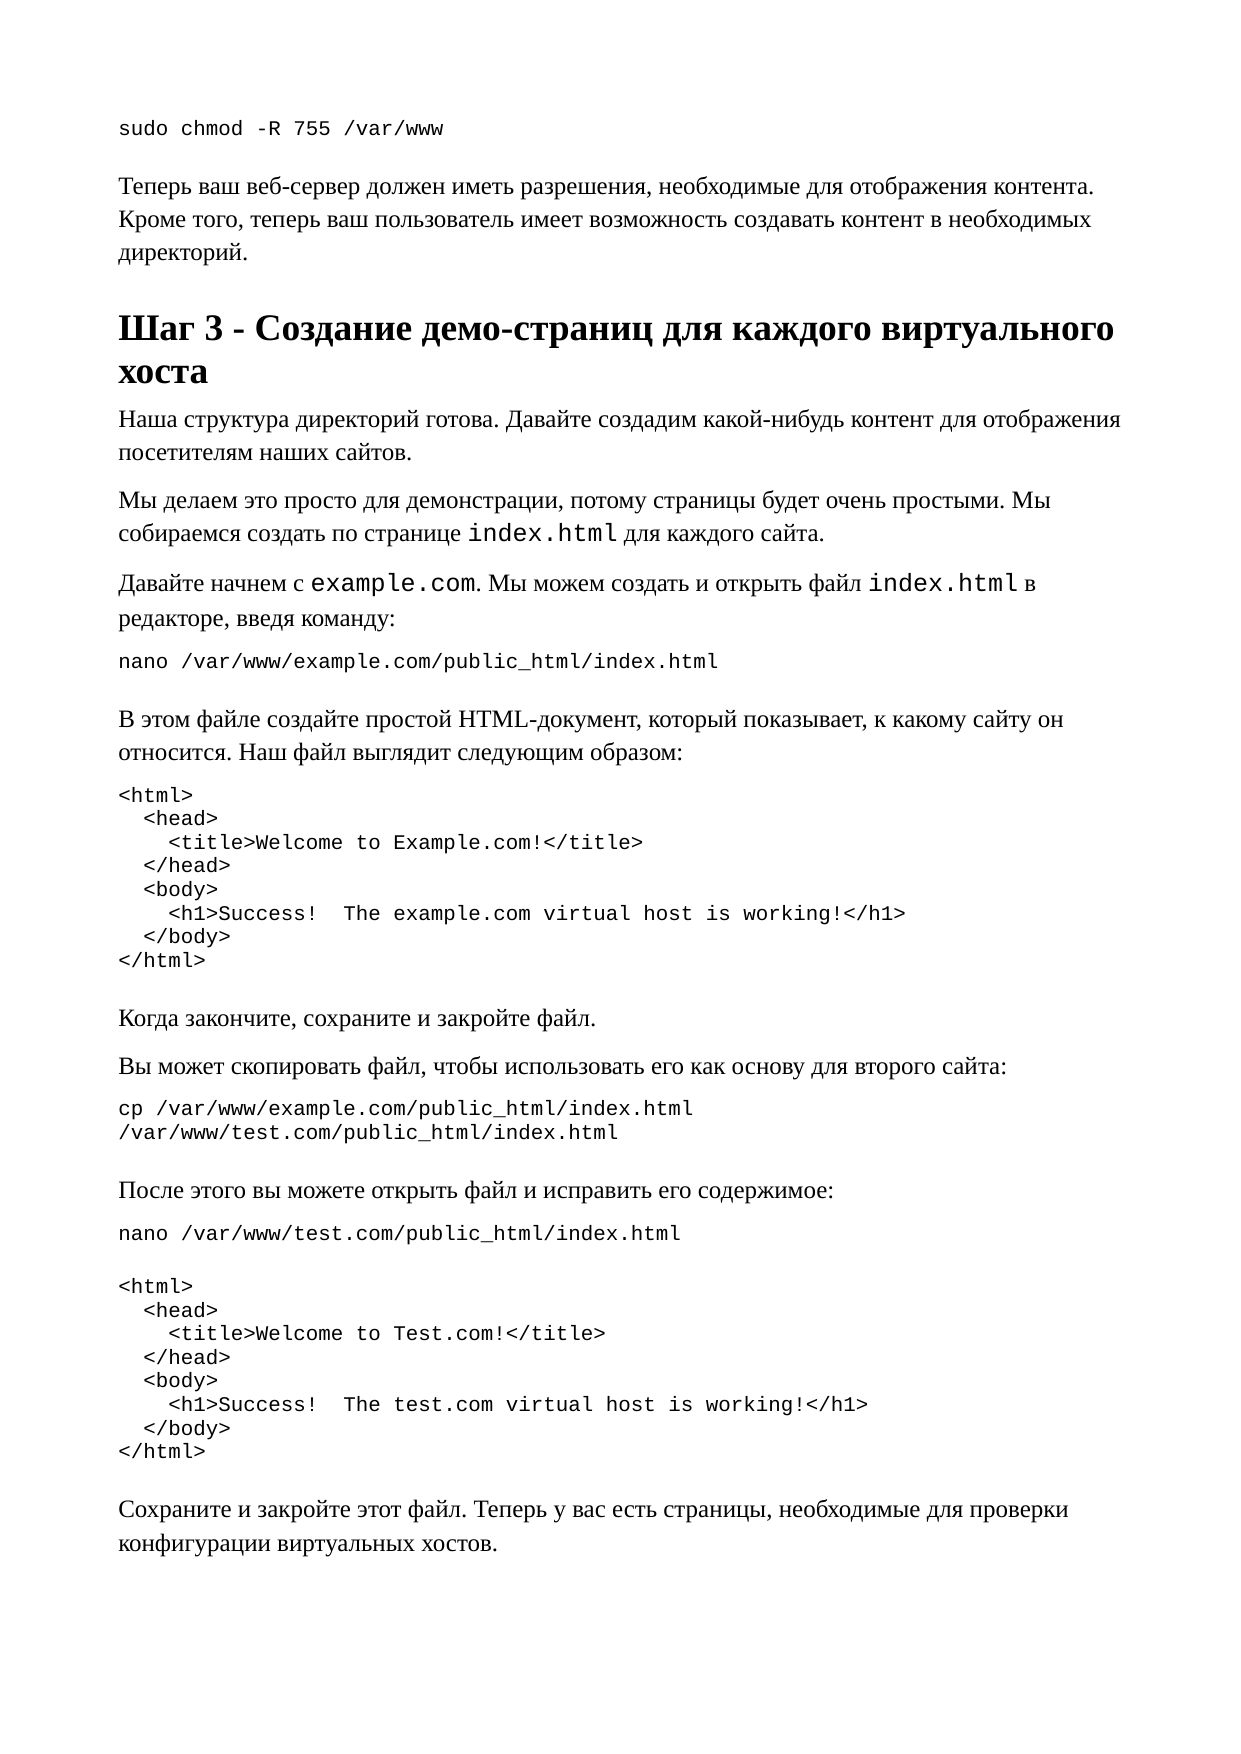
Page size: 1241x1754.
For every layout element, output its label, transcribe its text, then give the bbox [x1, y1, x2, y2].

text cp /var/www/example.com/public_html/index.html /var/www/test.com/public_html/index.html [118, 1098, 1122, 1146]
text <head> [118, 1299, 1122, 1323]
text Давайте начнем с example.com. Мы можем создать и открыть файл index.html в редакторе, введя команду: [118, 568, 1122, 632]
text </head> [118, 856, 1122, 879]
text <html> [118, 784, 1122, 808]
text </html> [118, 1441, 1122, 1465]
text Наша структура директорий готова. Давайте создадим какой-нибудь контент для отображения посетителям наших сайтов. [118, 404, 1122, 466]
text </body> [118, 1418, 1122, 1441]
text <head> [118, 808, 1122, 832]
subtitle Шаг 3 - Создание демо-страниц для каждого виртуального хоста [118, 306, 1122, 392]
text После этого вы можете открыть файл и исправить его содержимое: [118, 1175, 1122, 1204]
text nano /var/www/example.com/public_html/index.html [118, 651, 1122, 674]
text <body> [118, 1371, 1122, 1394]
text <h1>Success! The test.com virtual host is working!</h1> [118, 1394, 1122, 1418]
text В этом файле создайте простой HTML-документ, который показывает, к какому сайту он относится. Наш файл выглядит следующим образом: [118, 704, 1122, 766]
text Теперь ваш веб-сервер должен иметь разрешения, необходимые для отображения контента. Кроме того, теперь ваш пользователь имеет возможность создавать контент в необходимых директорий. [118, 171, 1122, 266]
text Мы делаем это просто для демонстрации, потому страницы будет очень простыми. Мы собираемся создать по странице index.html для каждого сайта. [118, 485, 1122, 549]
text Вы может скопировать файл, чтобы использовать его как основу для второго сайта: [118, 1051, 1122, 1079]
text Когда закончите, сохраните и закройте файл. [118, 1003, 1122, 1032]
text </head> [118, 1347, 1122, 1371]
text <title>Welcome to Example.com!</title> [118, 832, 1122, 856]
text sudo chmod -R 755 /var/www [118, 118, 1122, 142]
text <html> [118, 1276, 1122, 1299]
text Сохраните и закройте этот файл. Теперь у вас есть страницы, необходимые для проверки конфигурации виртуальных хостов. [118, 1494, 1122, 1556]
text <title>Welcome to Test.com!</title> [118, 1323, 1122, 1347]
text <h1>Success! The example.com virtual host is working!</h1> [118, 903, 1122, 926]
text nano /var/www/test.com/public_html/index.html [118, 1223, 1122, 1246]
text <body> [118, 879, 1122, 903]
text </body> [118, 926, 1122, 950]
text </html> [118, 950, 1122, 974]
